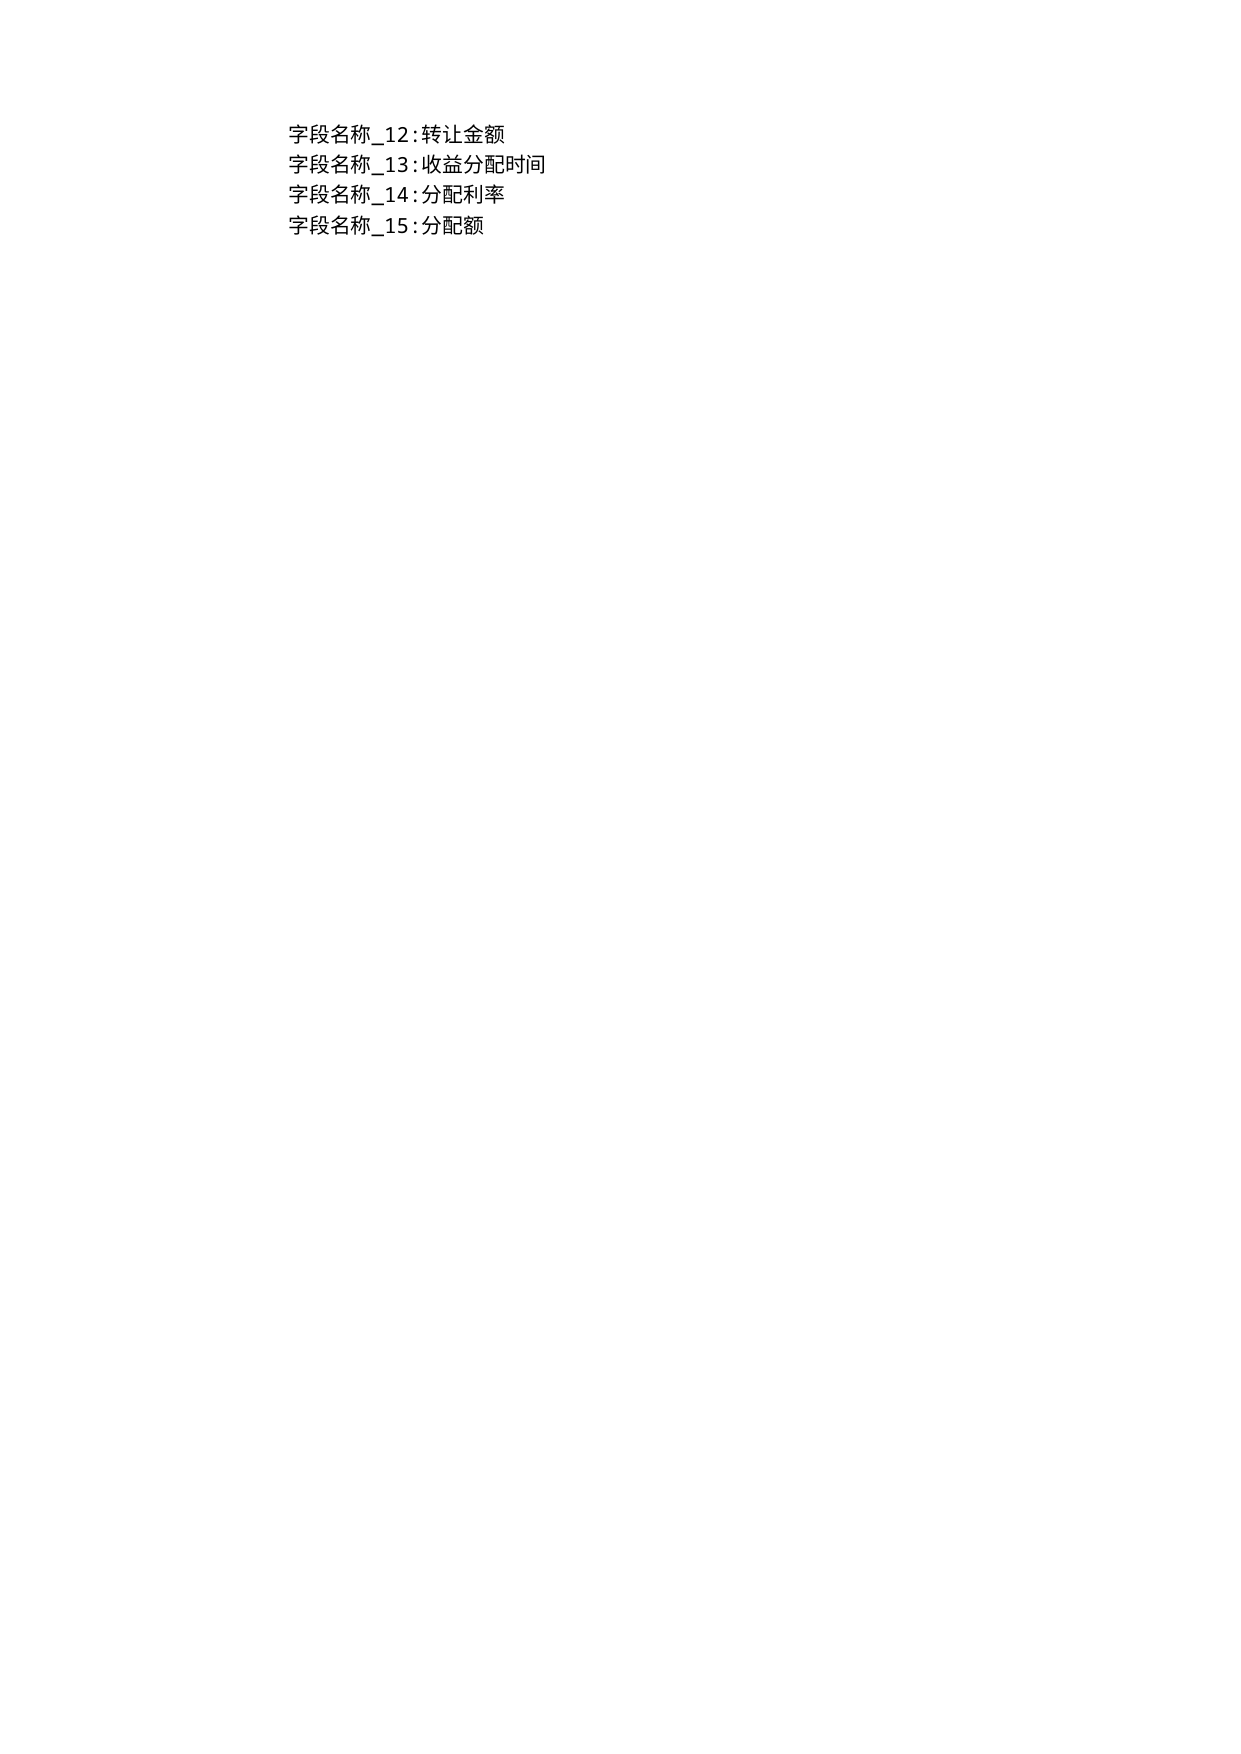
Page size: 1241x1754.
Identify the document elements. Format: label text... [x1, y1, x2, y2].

text 字段名称_14:分配利率 [118, 179, 1122, 209]
text 字段名称_13:收益分配时间 [118, 148, 1122, 179]
text 字段名称_12:转让金额 [118, 118, 1122, 148]
text 字段名称_15:分配额 [118, 209, 1122, 239]
